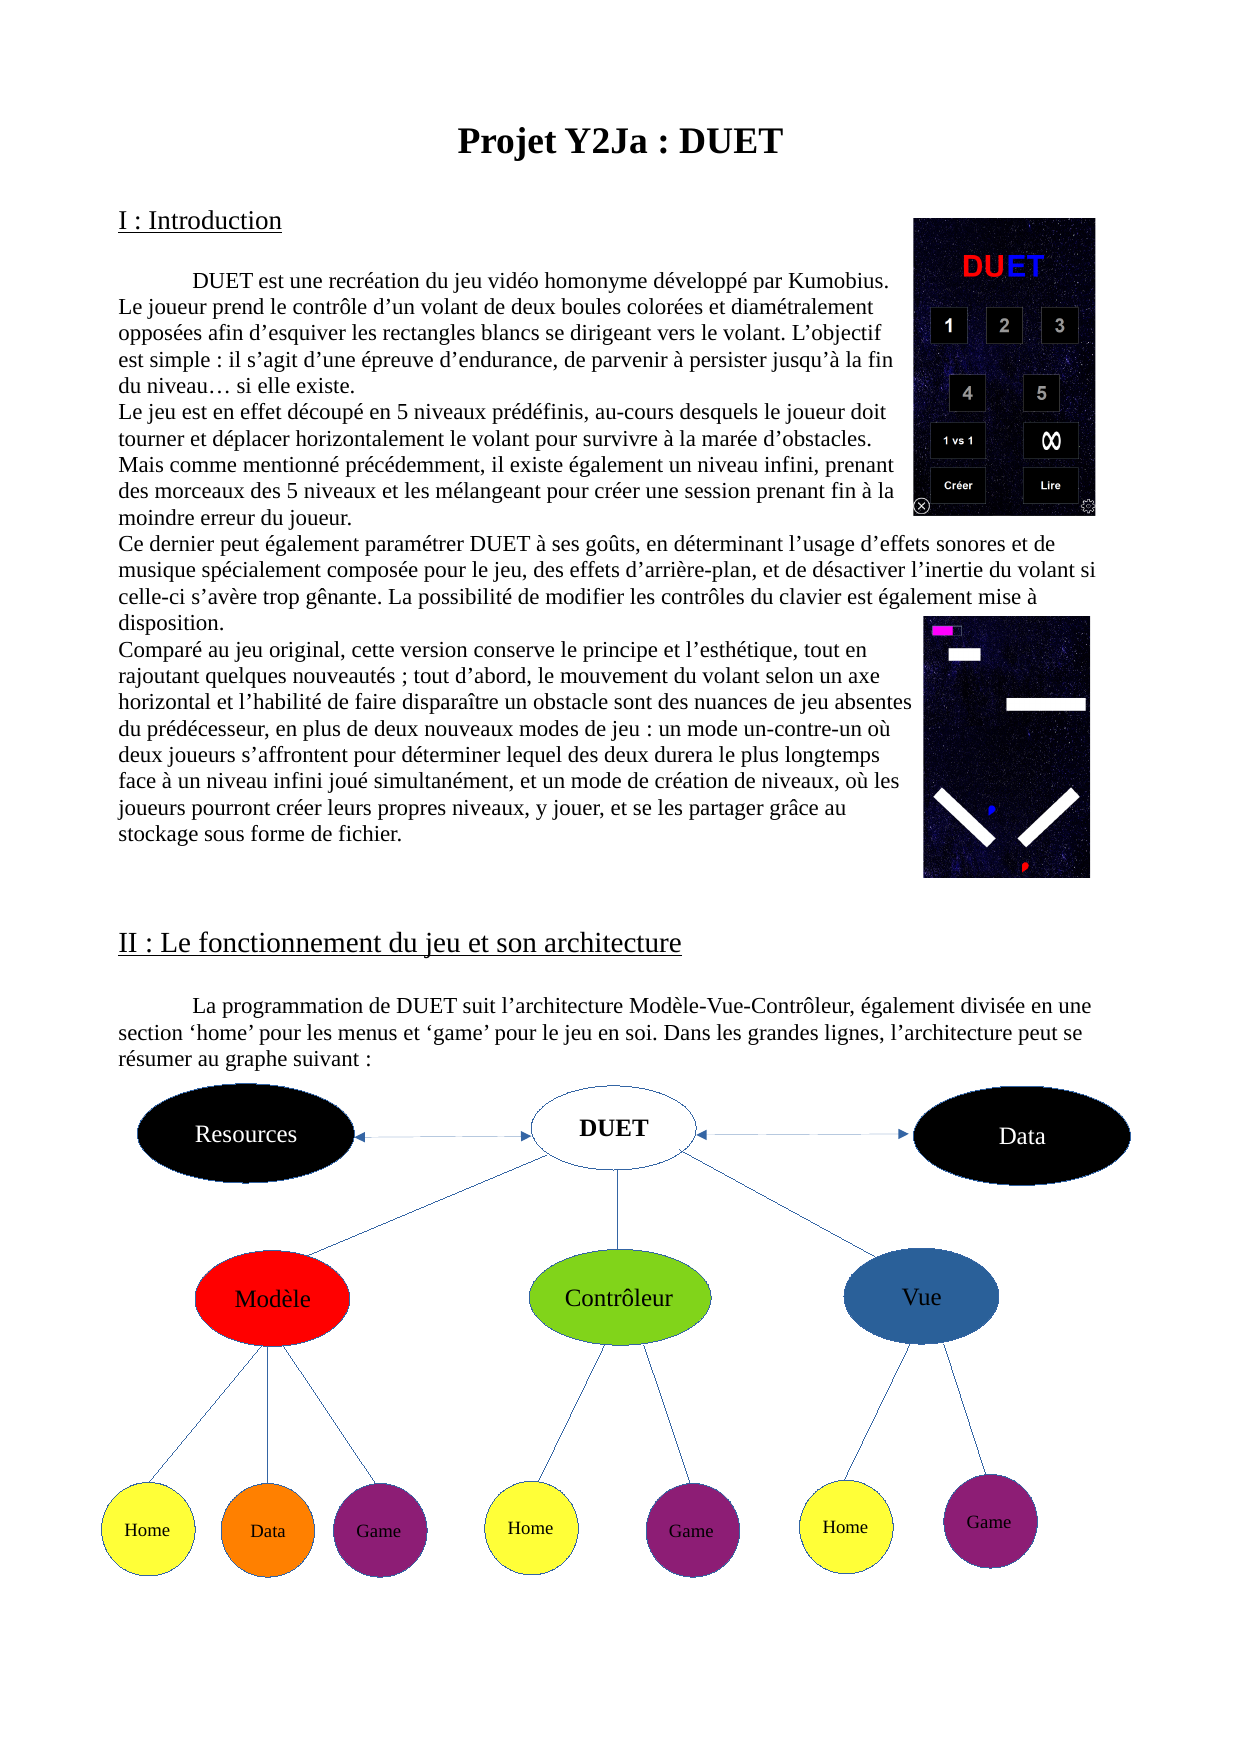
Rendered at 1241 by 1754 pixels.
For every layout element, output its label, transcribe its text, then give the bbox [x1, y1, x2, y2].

text Game [669, 1519, 717, 1541]
text Game [966, 1511, 1015, 1532]
picture [923, 616, 1091, 878]
text Projet Y2Ja : DUET [118, 118, 1122, 161]
text Vue [875, 1282, 967, 1311]
text Data [244, 1519, 292, 1541]
picture [913, 218, 1096, 516]
text Home [507, 1517, 556, 1539]
text Contrôleur [564, 1283, 676, 1312]
text La programmation de DUET suit l’architecture Modèle-Vue-Contrôleur, également divisée en une section ‘home’ pour les menus et ‘game’ pour le jeu en soi. Dans les grandes lignes, l’architecture peut se résumer au graphe suivant : [118, 993, 1122, 1599]
text Modèle [227, 1284, 318, 1313]
text Home [822, 1516, 871, 1538]
text Game [356, 1519, 404, 1541]
text Home [124, 1518, 173, 1540]
text II : Le fonctionnement du jeu et son architecture [118, 926, 1122, 959]
text Data [954, 1121, 1090, 1150]
text Resources [178, 1119, 314, 1148]
text I : Introduction [118, 204, 1122, 236]
text DUET est une recréation du jeu vidéo homonyme développé par Kumobius. Le joueur prend le contrôle d’un volant de deux boules colorées et diamétralement opposées afin d’esquiver les rectangles blancs se dirigeant vers le volant. L’objectif est simple : il s’agit d’une épreuve d’endurance, de parvenir à persister jusqu’à la fin du niveau… si elle existe. Le jeu est en effet découpé en 5 niveaux prédéfinis, au-cours desquels le joueur doit tourner et déplacer horizontalement le volant pour survivre à la marée d’obstacles. Mais comme mentionné précédemment, il existe également un niveau infini, prenant des morceaux des 5 niveaux et les mélangeant pour créer une session prenant fin à la moindre erreur du joueur. Ce dernier peut également paramétrer DUET à ses goûts, en déterminant l’usage d’effets sonores et de musique spécialement composée pour le jeu, des effets d’arrière-plan, et de désactiver l’inertie du volant si celle-ci s’avère trop gênante. La possibilité de modifier les contrôles du clavier est également mise à disposition. Comparé au jeu original, cette version conserve le principe et l’esthétique, tout en rajoutant quelques nouveautés ; tout d’abord, le mouvement du volant selon un axe horizontal et l’habilité de faire disparaître un obstacle sont des nuances de jeu absentes du prédécesseur, en plus de deux nouveaux modes de jeu : un mode un-contre-un où deux joueurs s’affrontent pour déterminer lequel des deux durera le plus longtemps face à un niveau infini joué simultanément, et un mode de création de niveaux, où les joueurs pourront créer leurs propres niveaux, y jouer, et se les partager grâce au stockage sous forme de fichier. [118, 267, 1122, 873]
text DUET [564, 1113, 663, 1142]
